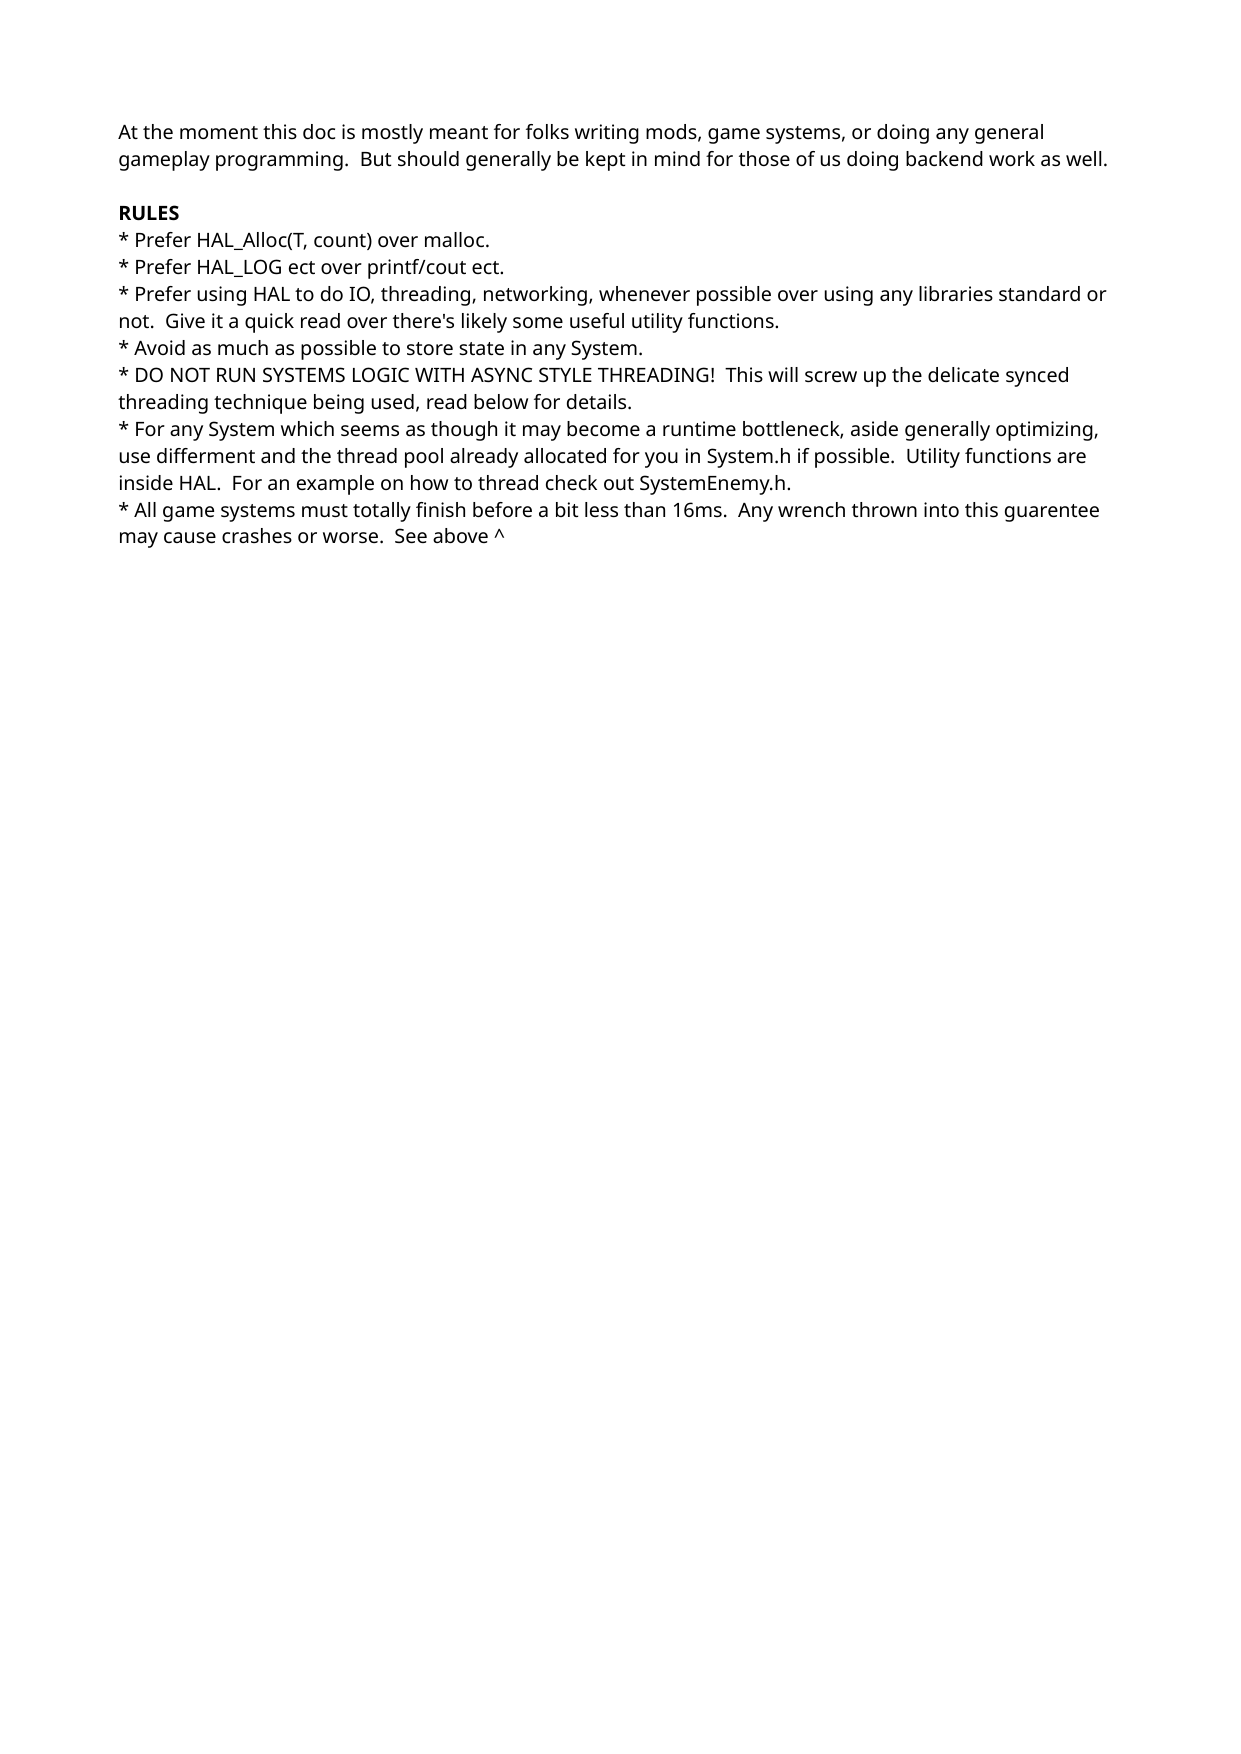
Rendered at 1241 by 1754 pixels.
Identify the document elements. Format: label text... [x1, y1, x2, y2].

text At the moment this doc is mostly meant for folks writing mods, game systems, or doing any general gameplay programming. But should generally be kept in mind for those of us doing backend work as well. [118, 118, 1122, 172]
text * Prefer using HAL to do IO, threading, networking, whenever possible over using any libraries standard or not. Give it a quick read over there's likely some useful utility functions. [118, 280, 1122, 334]
text RULES [118, 199, 1122, 226]
text * For any System which seems as though it may become a runtime bottleneck, aside generally optimizing, use differment and the thread pool already allocated for you in System.h if possible. Utility functions are inside HAL. For an example on how to thread check out SystemEnemy.h. [118, 415, 1122, 496]
text * Avoid as much as possible to store state in any System. [118, 334, 1122, 361]
text * Prefer HAL_LOG ect over printf/cout ect. [118, 253, 1122, 280]
text * All game systems must totally finish before a bit less than 16ms. Any wrench thrown into this guarentee may cause crashes or worse. See above ^ [118, 496, 1122, 550]
text * DO NOT RUN SYSTEMS LOGIC WITH ASYNC STYLE THREADING! This will screw up the delicate synced threading technique being used, read below for details. [118, 361, 1122, 415]
text * Prefer HAL_Alloc(T, count) over malloc. [118, 226, 1122, 253]
